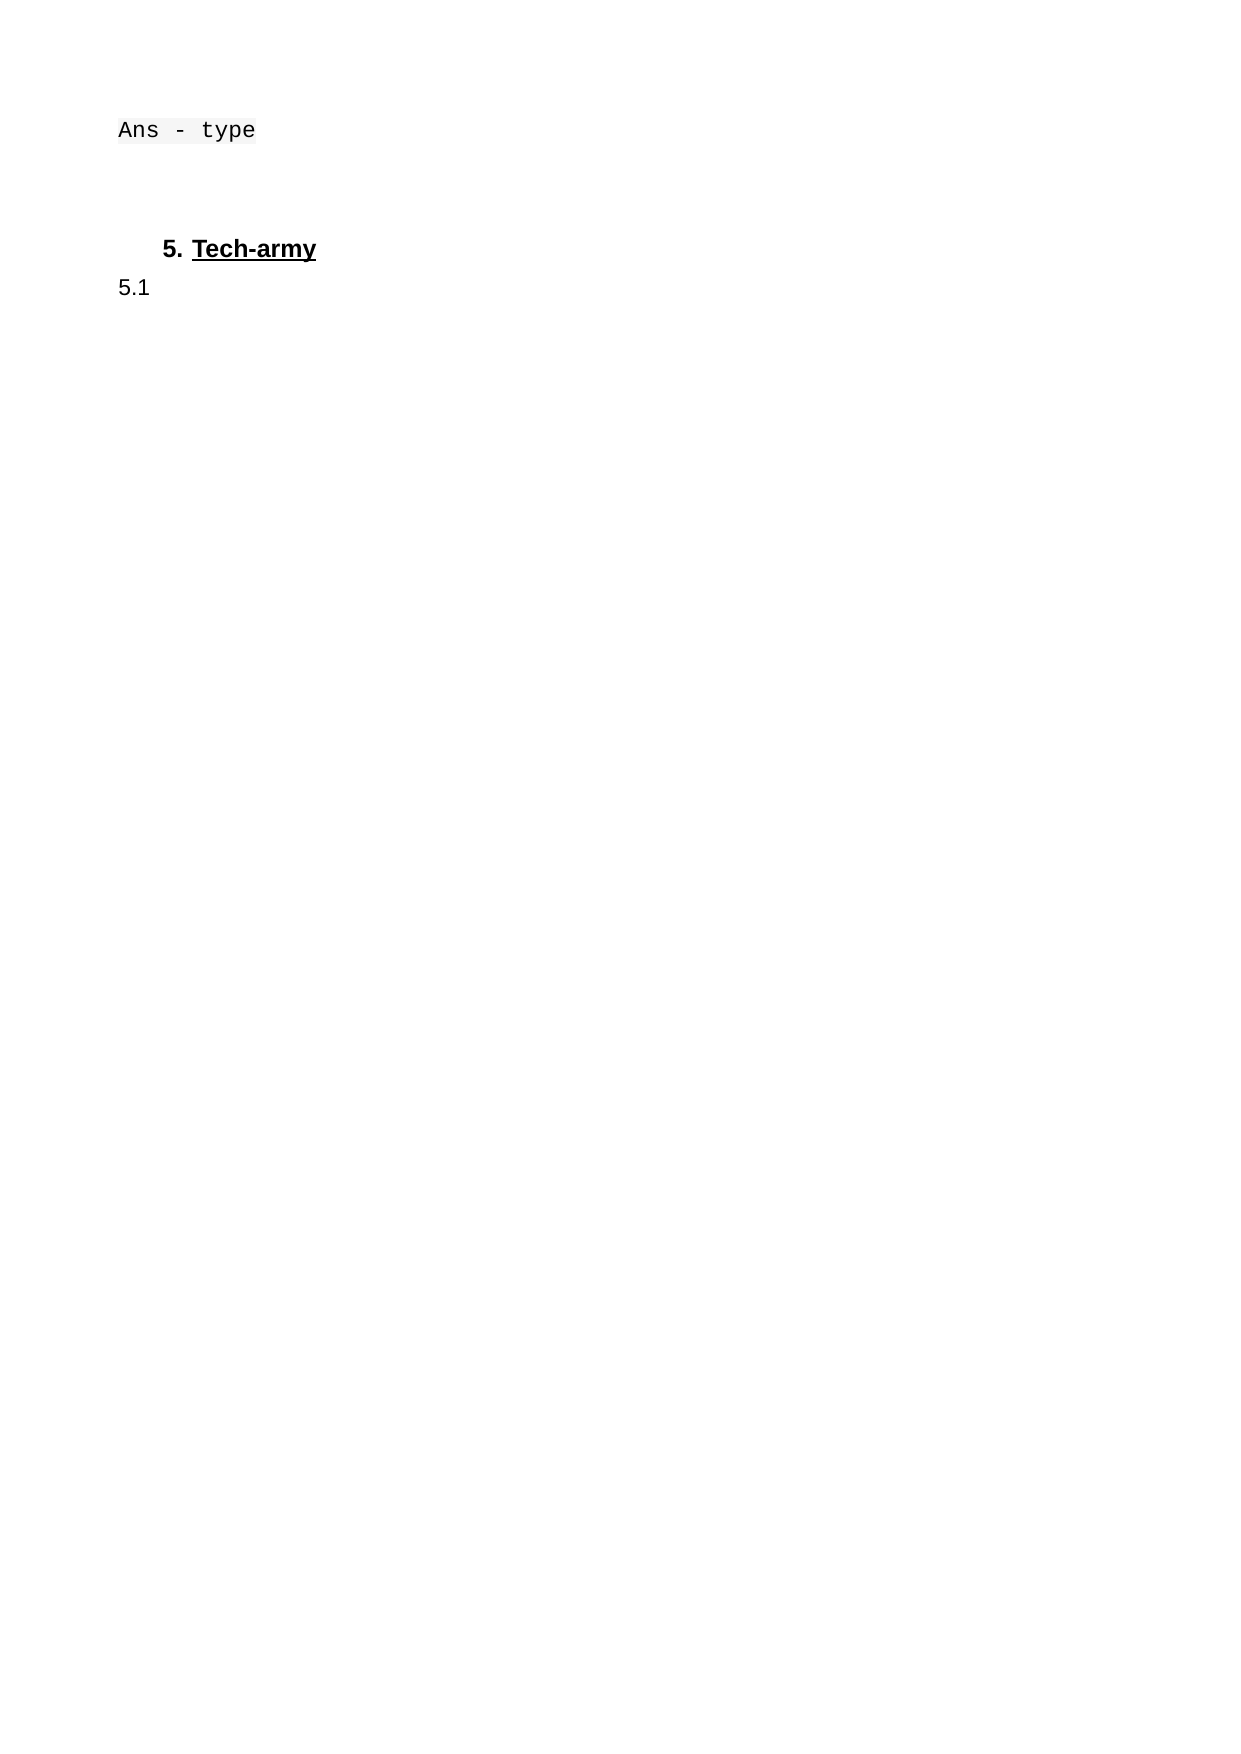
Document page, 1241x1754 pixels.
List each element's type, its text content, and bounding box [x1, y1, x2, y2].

text 5.1 [118, 274, 1122, 300]
text Ans - type [118, 118, 1122, 144]
list Tech-army [162, 234, 1122, 263]
